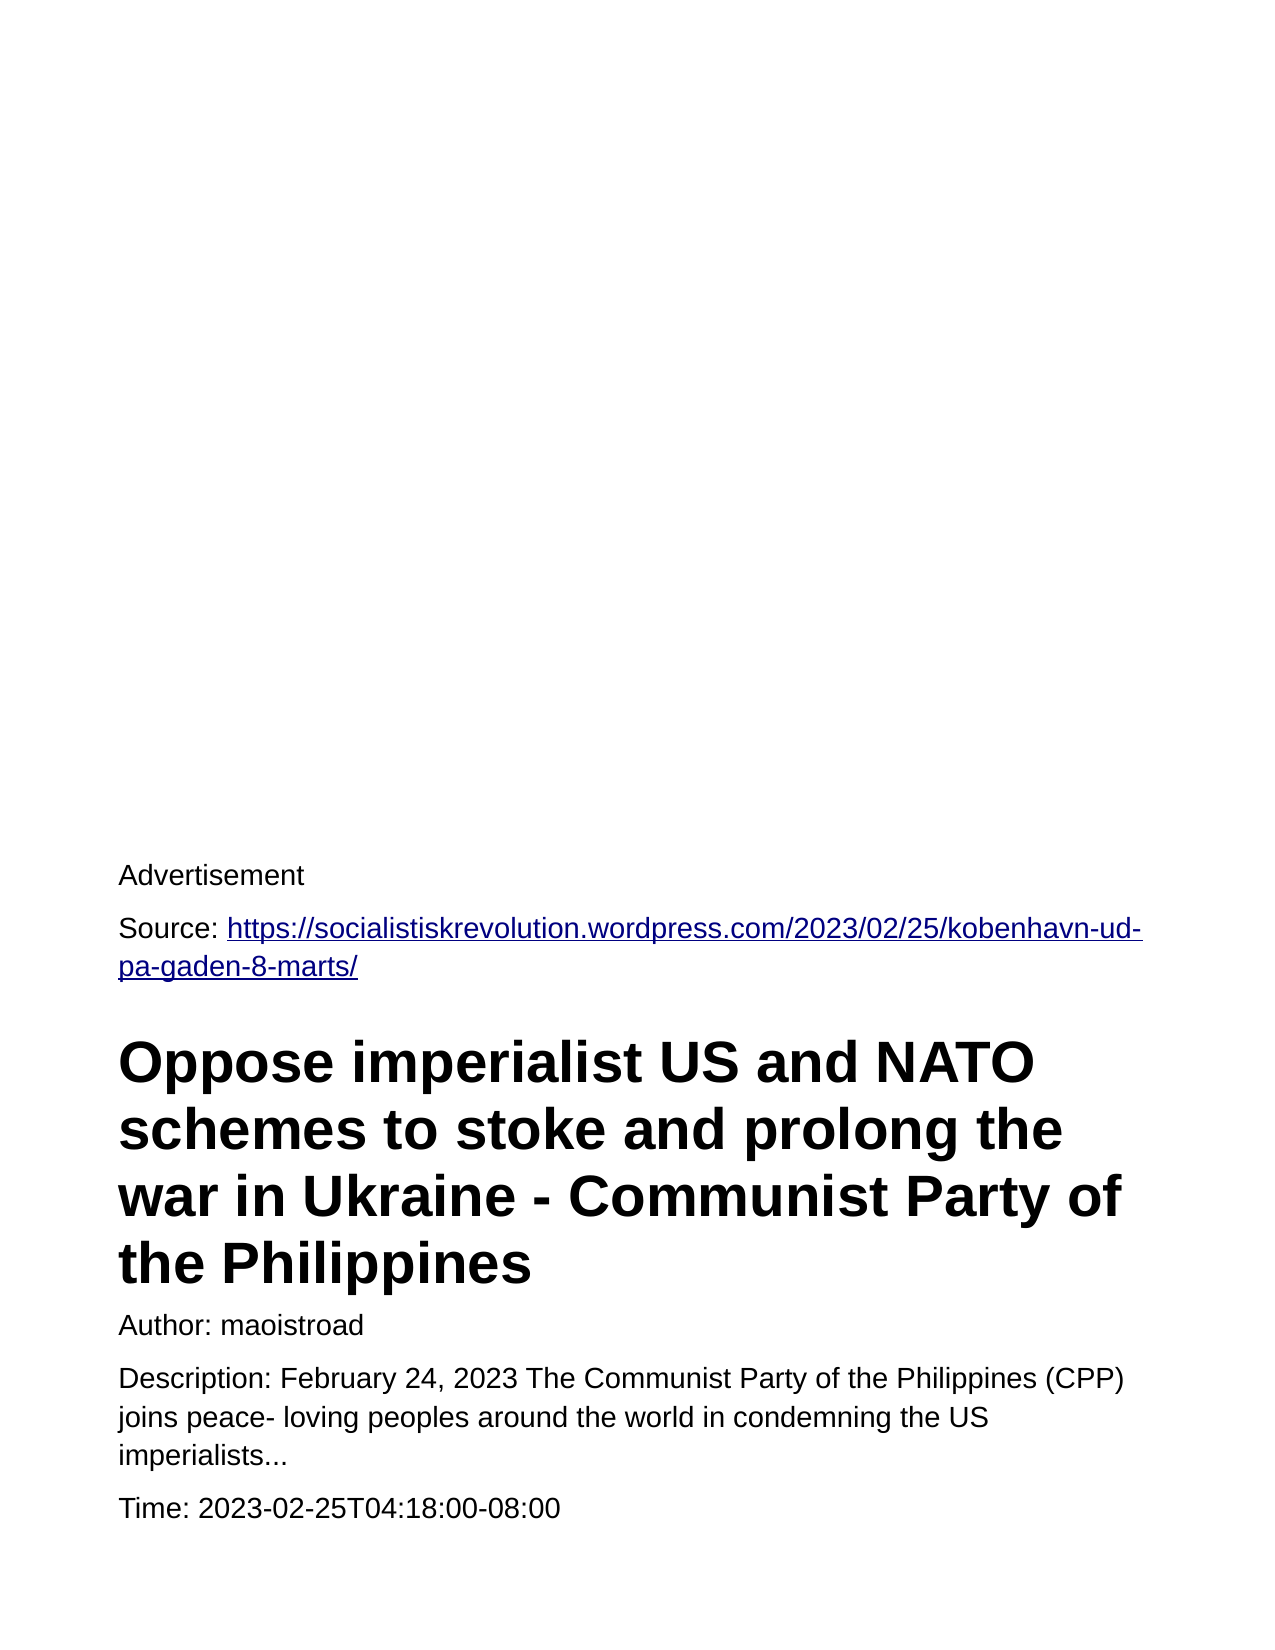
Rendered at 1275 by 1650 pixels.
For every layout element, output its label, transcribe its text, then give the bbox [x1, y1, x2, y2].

text Advertisement [118, 857, 1157, 891]
text Source: https://socialistiskrevolution.wordpress.com/2023/02/25/kobenhavn-ud-pa-gaden-8-marts/ [118, 911, 1157, 983]
text Time: 2023-02-25T04:18:00-08:00 [118, 1491, 1157, 1525]
text Description: February 24, 2023 The Communist Party of the Philippines (CPP) joins peace- loving peoples around the world in condemning the US imperialists... [118, 1361, 1157, 1472]
subtitle Oppose imperialist US and NATO schemes to stoke and prolong the war in Ukraine - Communist Party of the Philippines [118, 1027, 1157, 1296]
text Author: maoistroad [118, 1308, 1157, 1342]
